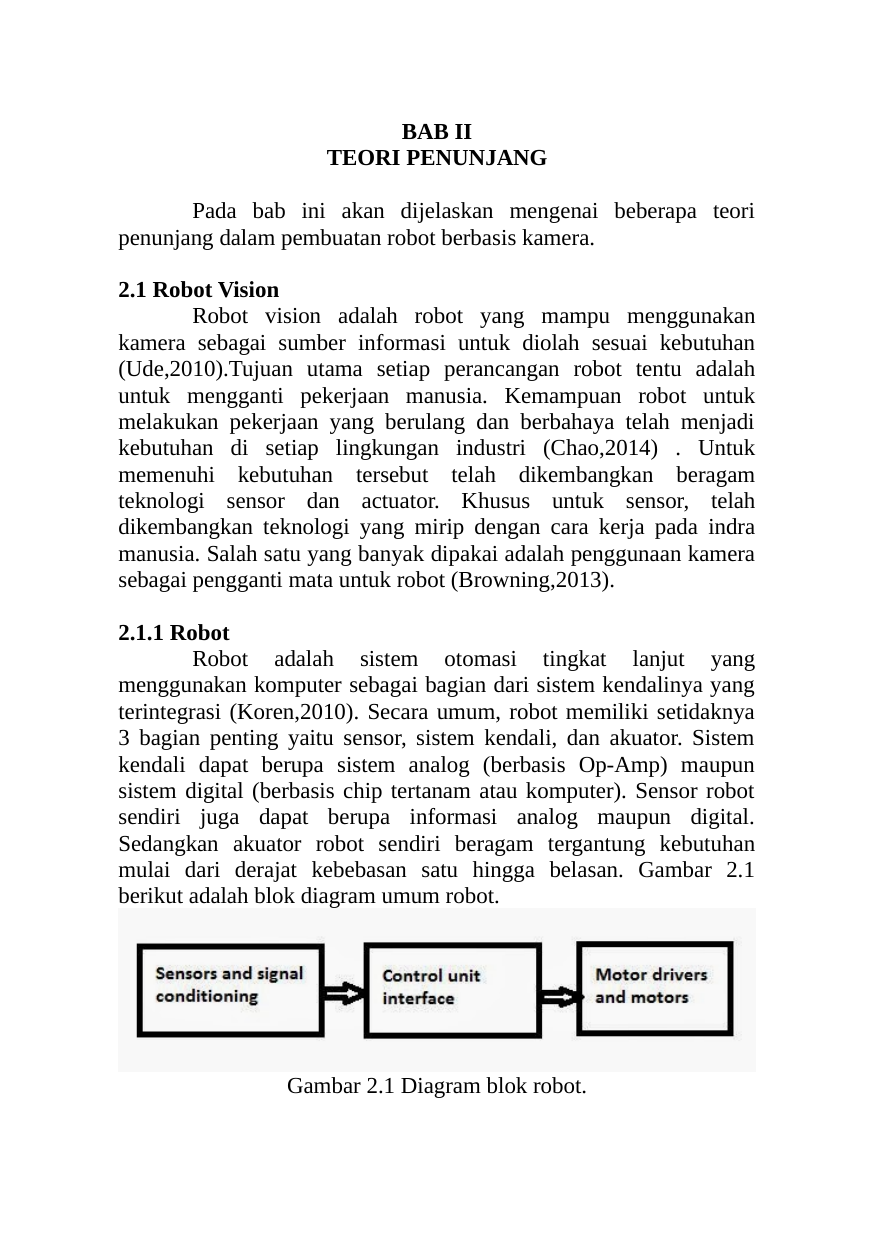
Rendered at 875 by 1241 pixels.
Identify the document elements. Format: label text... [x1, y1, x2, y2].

text TEORI PENUNJANG [118, 144, 756, 171]
picture [118, 908, 756, 1072]
text BAB II [118, 118, 756, 144]
text Pada bab ini akan dijelaskan mengenai beberapa teori penunjang dalam pembuatan robot berbasis kamera. [118, 197, 756, 250]
text Gambar 2.1 Diagram blok robot. [118, 1072, 756, 1098]
text 2.1.1 Robot [118, 619, 756, 645]
text Robot vision adalah robot yang mampu menggunakan kamera sebagai sumber informasi untuk diolah sesuai kebutuhan (Ude,2010).Tujuan utama setiap perancangan robot tentu adalah untuk mengganti pekerjaan manusia. Kemampuan robot untuk melakukan pekerjaan yang berulang dan berbahaya telah menjadi kebutuhan di setiap lingkungan industri (Chao,2014) . Untuk memenuhi kebutuhan tersebut telah dikembangkan beragam teknologi sensor dan actuator. Khusus untuk sensor, telah dikembangkan teknologi yang mirip dengan cara kerja pada indra manusia. Salah satu yang banyak dipakai adalah penggunaan kamera sebagai pengganti mata untuk robot (Browning,2013). [118, 303, 756, 592]
text 2.1 Robot Vision [118, 276, 756, 303]
text Robot adalah sistem otomasi tingkat lanjut yang menggunakan komputer sebagai bagian dari sistem kendalinya yang terintegrasi (Koren,2010). Secara umum, robot memiliki setidaknya 3 bagian penting yaitu sensor, sistem kendali, dan akuator. Sistem kendali dapat berupa sistem analog (berbasis Op-Amp) maupun sistem digital (berbasis chip tertanam atau komputer). Sensor robot sendiri juga dapat berupa informasi analog maupun digital. Sedangkan akuator robot sendiri beragam tergantung kebutuhan mulai dari derajat kebebasan satu hingga belasan. Gambar 2.1 berikut adalah blok diagram umum robot. [118, 645, 756, 908]
